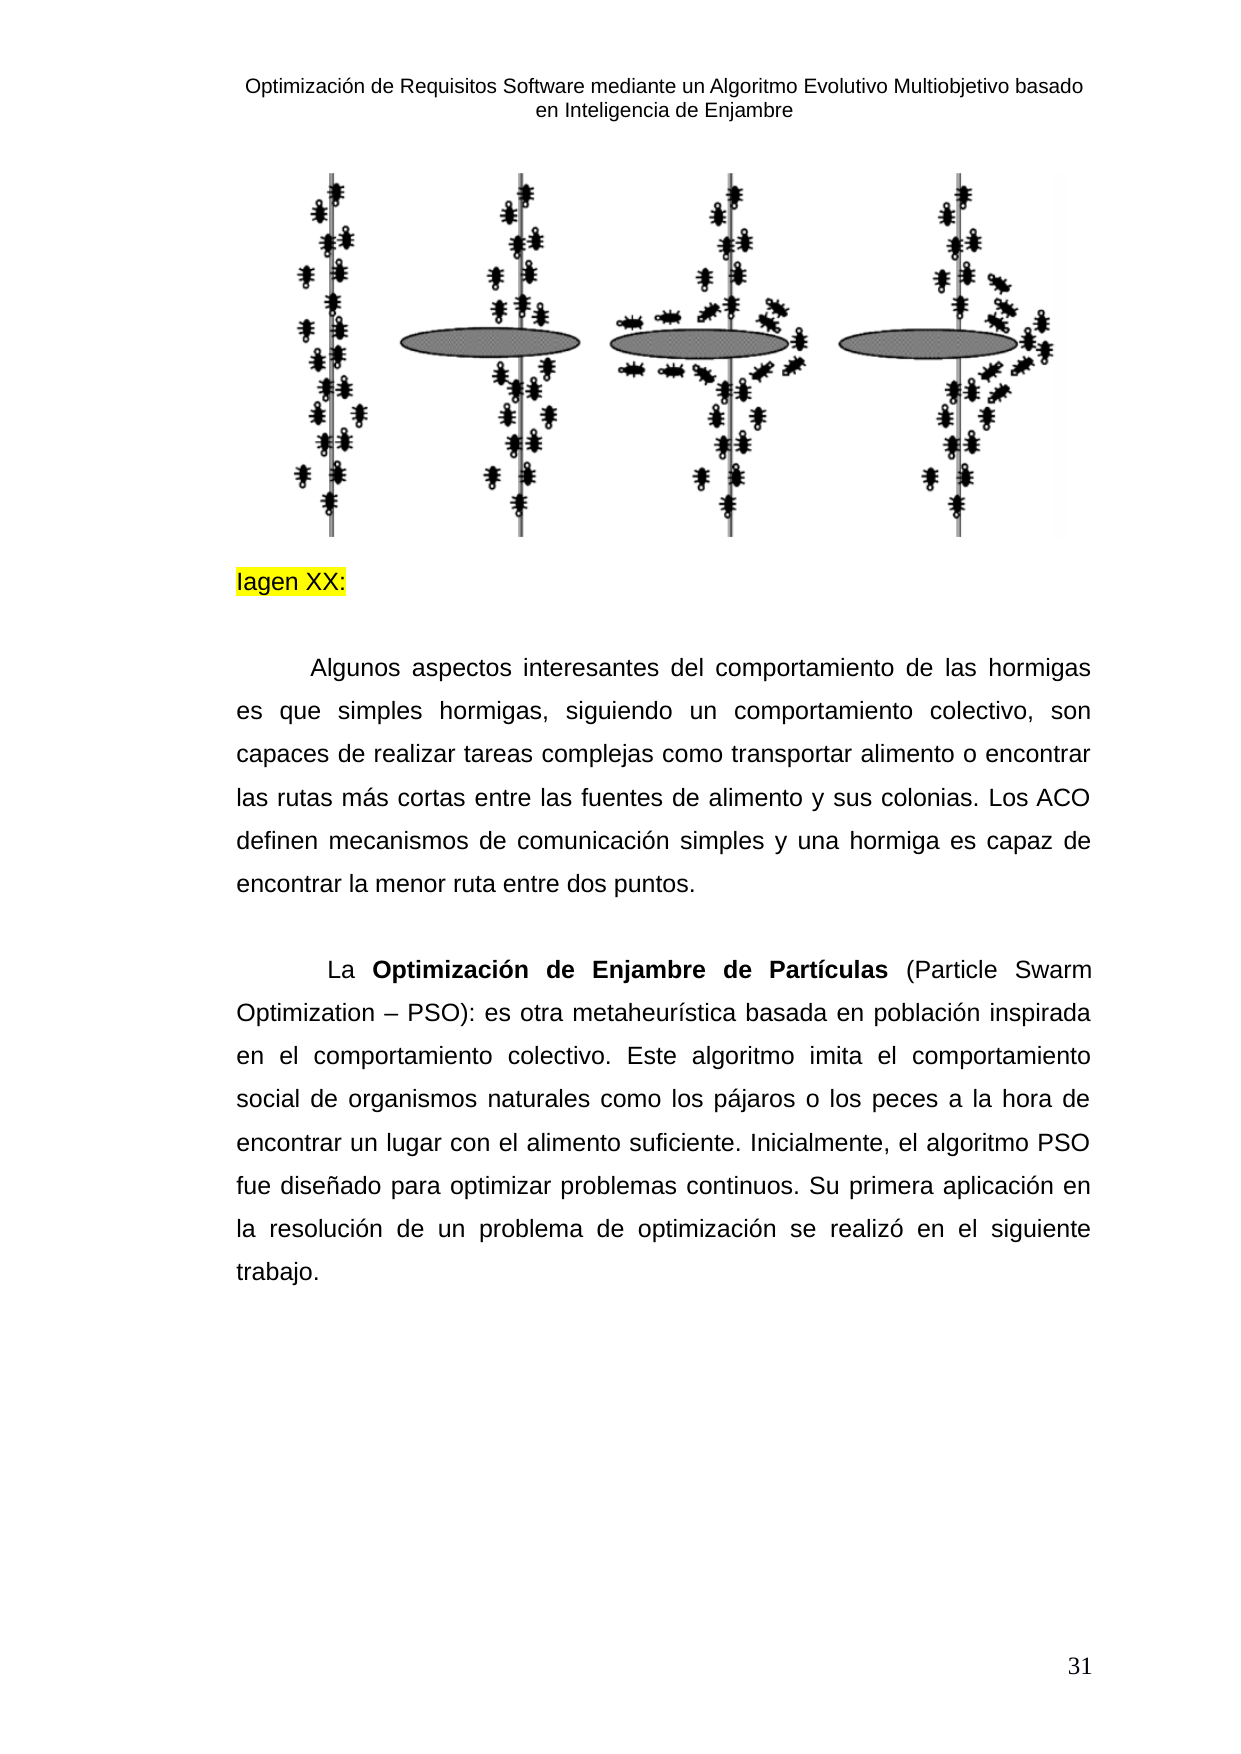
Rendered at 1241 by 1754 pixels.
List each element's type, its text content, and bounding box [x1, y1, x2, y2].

text Iagen XX: [236, 553, 1092, 596]
text Algunos aspectos interesantes del comportamiento de las hormigas es que simples hormigas, siguiendo un comportamiento colectivo, son capaces de realizar tareas complejas como transportar alimento o encontrar las rutas más cortas entre las fuentes de alimento y sus colonias. Los ACO definen mecanismos de comunicación simples y una hormiga es capaz de encontrar la menor ruta entre dos puntos. [236, 653, 1092, 897]
text La Optimización de Enjambre de Partículas (Particle Swarm Optimization – PSO): es otra metaheurística basada en población inspirada en el comportamiento colectivo. Este algoritmo imita el comportamiento social de organismos naturales como los pájaros o los peces a la hora de encontrar un lugar con el alimento suficiente. Inicialmente, el algoritmo PSO fue diseñado para optimizar problemas continuos. Su primera aplicación en la resolución de un problema de optimización se realizó en el siguiente trabajo. [236, 955, 1092, 1286]
picture [236, 147, 1093, 553]
